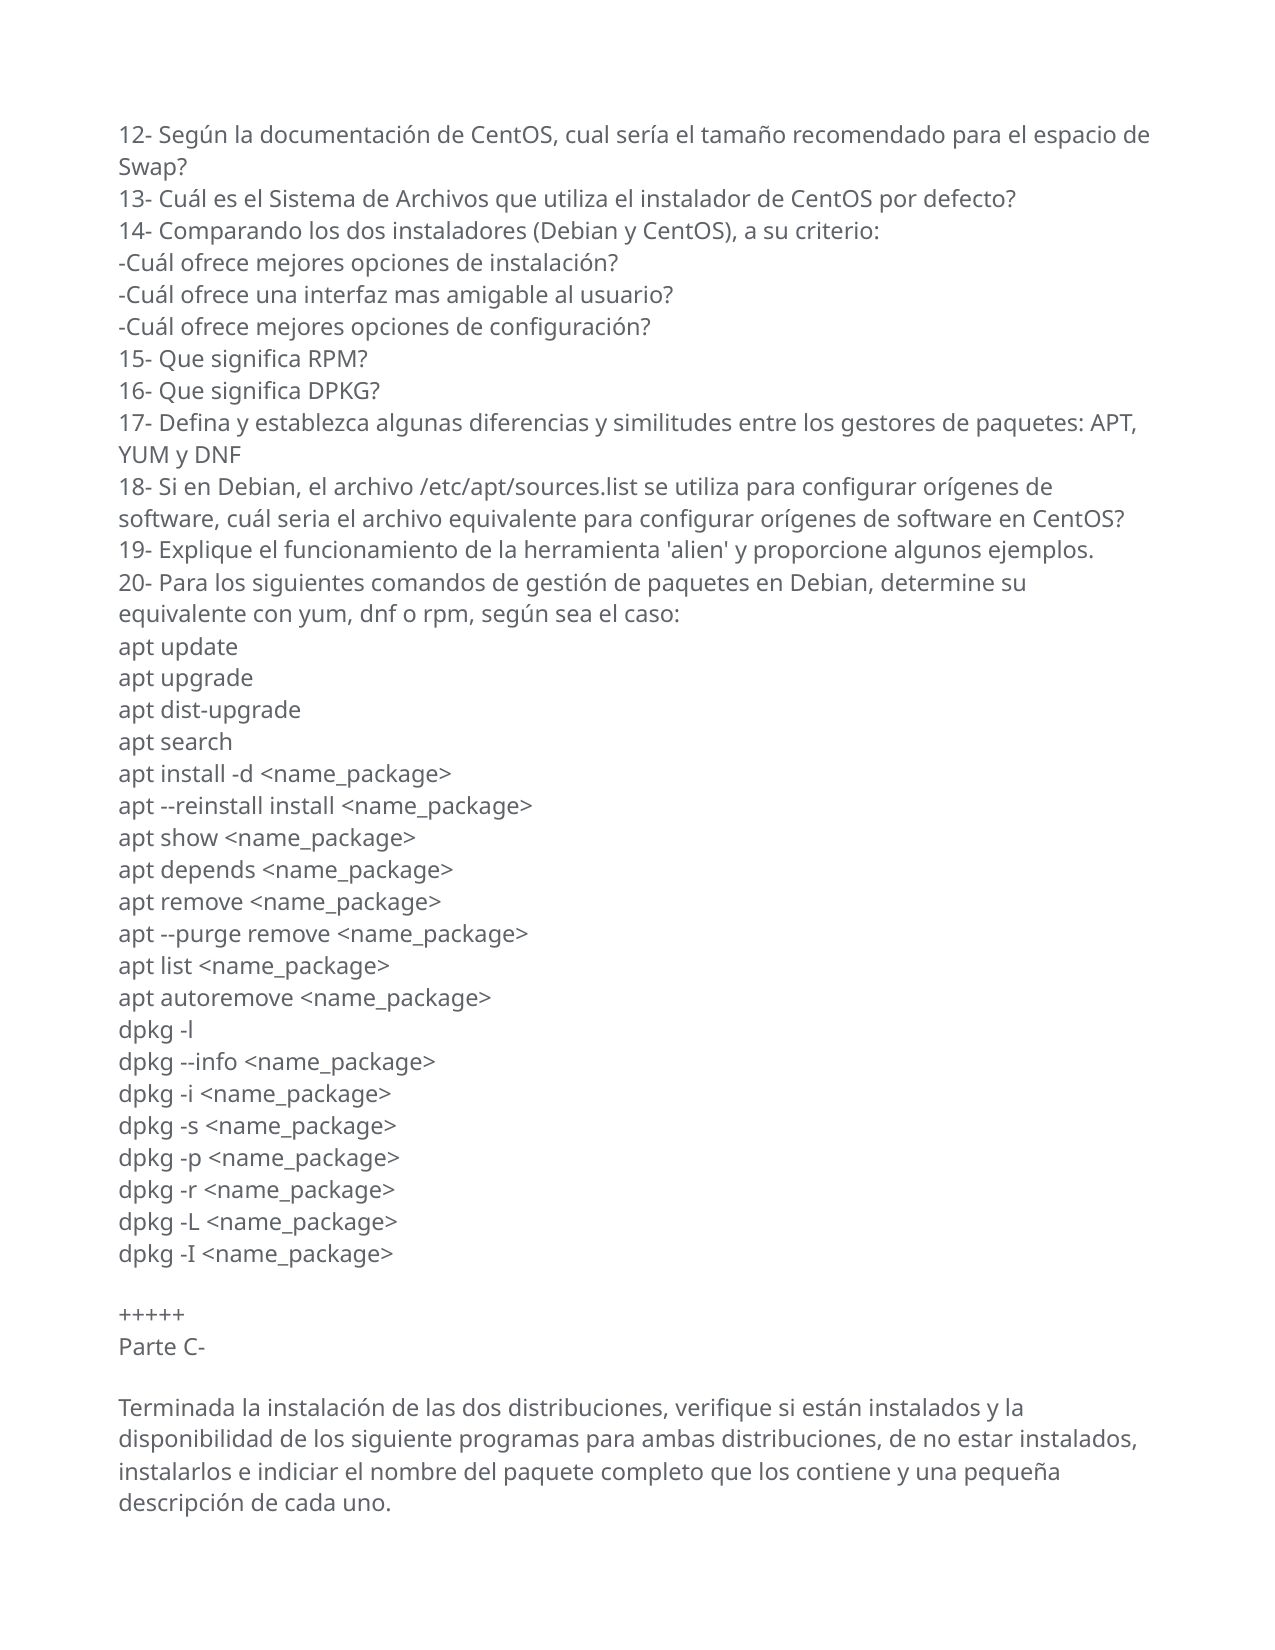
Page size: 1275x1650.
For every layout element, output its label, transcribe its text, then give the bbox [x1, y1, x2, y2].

text 12- Según la documentación de CentOS, cual sería el tamaño recomendado para el espacio de Swap? 13- Cuál es el Sistema de Archivos que utiliza el instalador de CentOS por defecto? 14- Comparando los dos instaladores (Debian y CentOS), a su criterio: -Cuál ofrece mejores opciones de instalación? -Cuál ofrece una interfaz mas amigable al usuario? -Cuál ofrece mejores opciones de configuración? 15- Que significa RPM? 16- Que significa DPKG? 17- Defina y establezca algunas diferencias y similitudes entre los gestores de paquetes: APT, YUM y DNF 18- Si en Debian, el archivo /etc/apt/sources.list se utiliza para configurar orígenes de software, cuál seria el archivo equivalente para configurar orígenes de software en CentOS? 19- Explique el funcionamiento de la herramienta 'alien' y proporcione algunos ejemplos. 20- Para los siguientes comandos de gestión de paquetes en Debian, determine su equivalente con yum, dnf o rpm, según sea el caso: apt update apt upgrade apt dist-upgrade apt search apt install -d <name_package> apt --reinstall install <name_package> apt show <name_package> apt depends <name_package> apt remove <name_package> apt --purge remove <name_package> apt list <name_package> apt autoremove <name_package> dpkg -l dpkg --info <name_package> dpkg -i <name_package> dpkg -s <name_package> dpkg -p <name_package> dpkg -r <name_package> dpkg -L <name_package> dpkg -I <name_package> +++++ Parte C- Terminada la instalación de las dos distribuciones, verifique si están instalados y la disponibilidad de los siguiente programas para ambas distribuciones, de no estar instalados, instalarlos e indiciar el nombre del paquete completo que los contiene y una pequeña descripción de cada uno. [118, 118, 1157, 1519]
